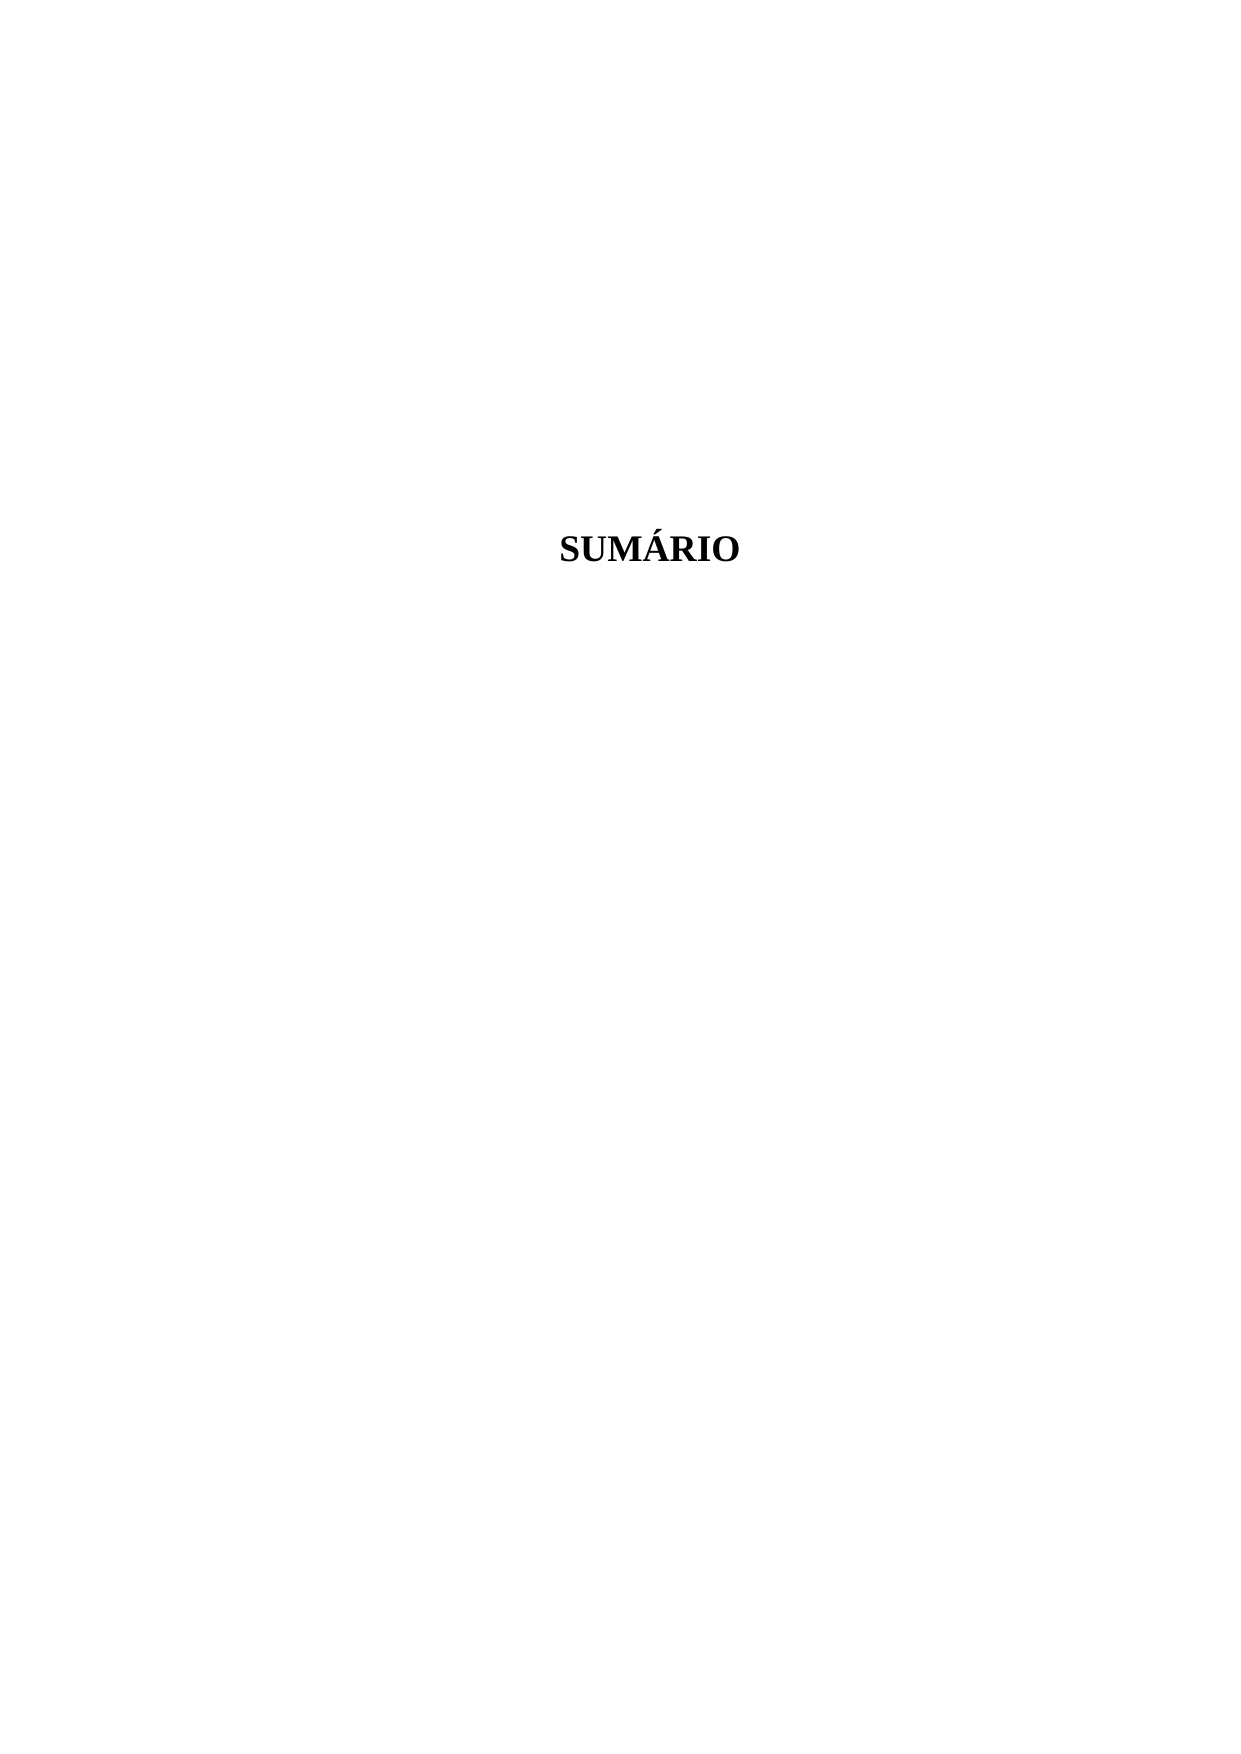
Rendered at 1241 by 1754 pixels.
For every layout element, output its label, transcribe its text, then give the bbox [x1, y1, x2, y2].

text SUMÁRIO [177, 526, 1122, 569]
